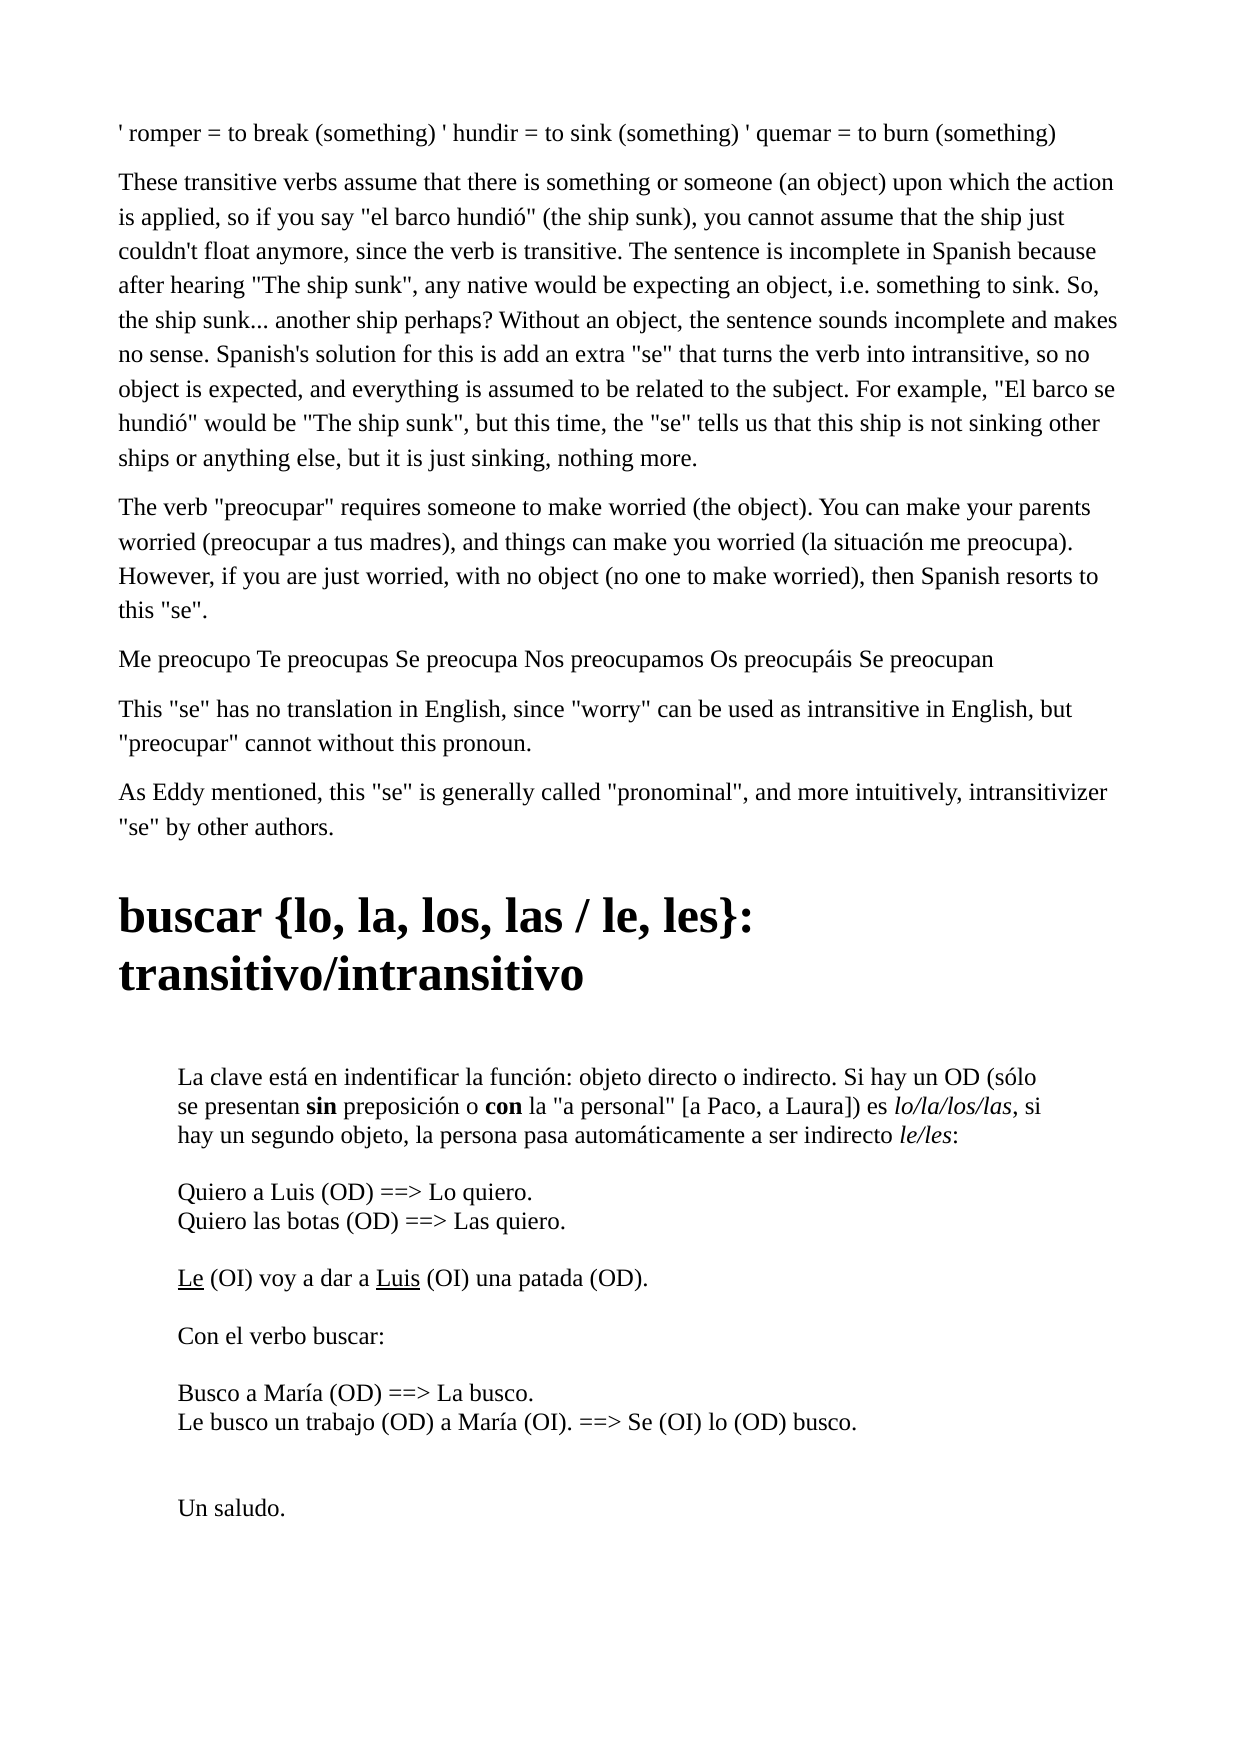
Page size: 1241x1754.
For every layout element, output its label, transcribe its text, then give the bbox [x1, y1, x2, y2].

text La clave está en indentificar la función: objeto directo o indirecto. Si hay un OD (sólo se presentan sin preposición o con la "a personal" [a Paco, a Laura]) es lo/la/los/las, si hay un segundo objeto, la persona pasa automáticamente a ser indirecto le/les: Quiero a Luis (OD) ==> Lo quiero. Quiero las botas (OD) ==> Las quiero. Le (OI) voy a dar a Luis (OI) una patada (OD). Con el verbo buscar: Busco a María (OD) ==> La busco. Le busco un trabajo (OD) a María (OI). ==> Se (OI) lo (OD) busco. Un saludo. [177, 1062, 1063, 1522]
text Me preocupo Te preocupas Se preocupa Nos preocupamos Os preocupáis Se preocupan [118, 644, 1122, 673]
text These transitive verbs assume that there is something or someone (an object) upon which the action is applied, so if you say "el barco hundió" (the ship sunk), you cannot assume that the ship just couldn't float anymore, since the verb is transitive. The sentence is incomplete in Spanish because after hearing "The ship sunk", any native would be expecting an object, i.e. something to sink. So, the ship sunk... another ship perhaps? Without an object, the sentence sounds incomplete and makes no sense. Spanish's solution for this is add an extra "se" that turns the verb into intransitive, so no object is expected, and everything is assumed to be related to the subject. For example, "El barco se hundió" would be "The ship sunk", but this time, the "se" tells us that this ship is not sinking other ships or anything else, but it is just sinking, nothing more. [118, 167, 1122, 472]
text ' romper = to break (something) ' hundir = to sink (something) ' quemar = to burn (something) [118, 118, 1122, 147]
text As Eddy mentioned, this "se" is generally called "pronominal", and more intuitively, intransitivizer "se" by other authors. [118, 777, 1122, 840]
subtitle buscar {lo, la, los, las / le, les}: transitivo/intransitivo [118, 886, 1122, 1001]
text The verb "preocupar" requires someone to make worried (the object). You can make your parents worried (preocupar a tus madres), and things can make you worried (la situación me preocupa). However, if you are just worried, with no object (no one to make worried), then Spanish resorts to this "se". [118, 492, 1122, 624]
text This "se" has no translation in English, since "worry" can be used as intransitive in English, but "preocupar" cannot without this pronoun. [118, 694, 1122, 757]
